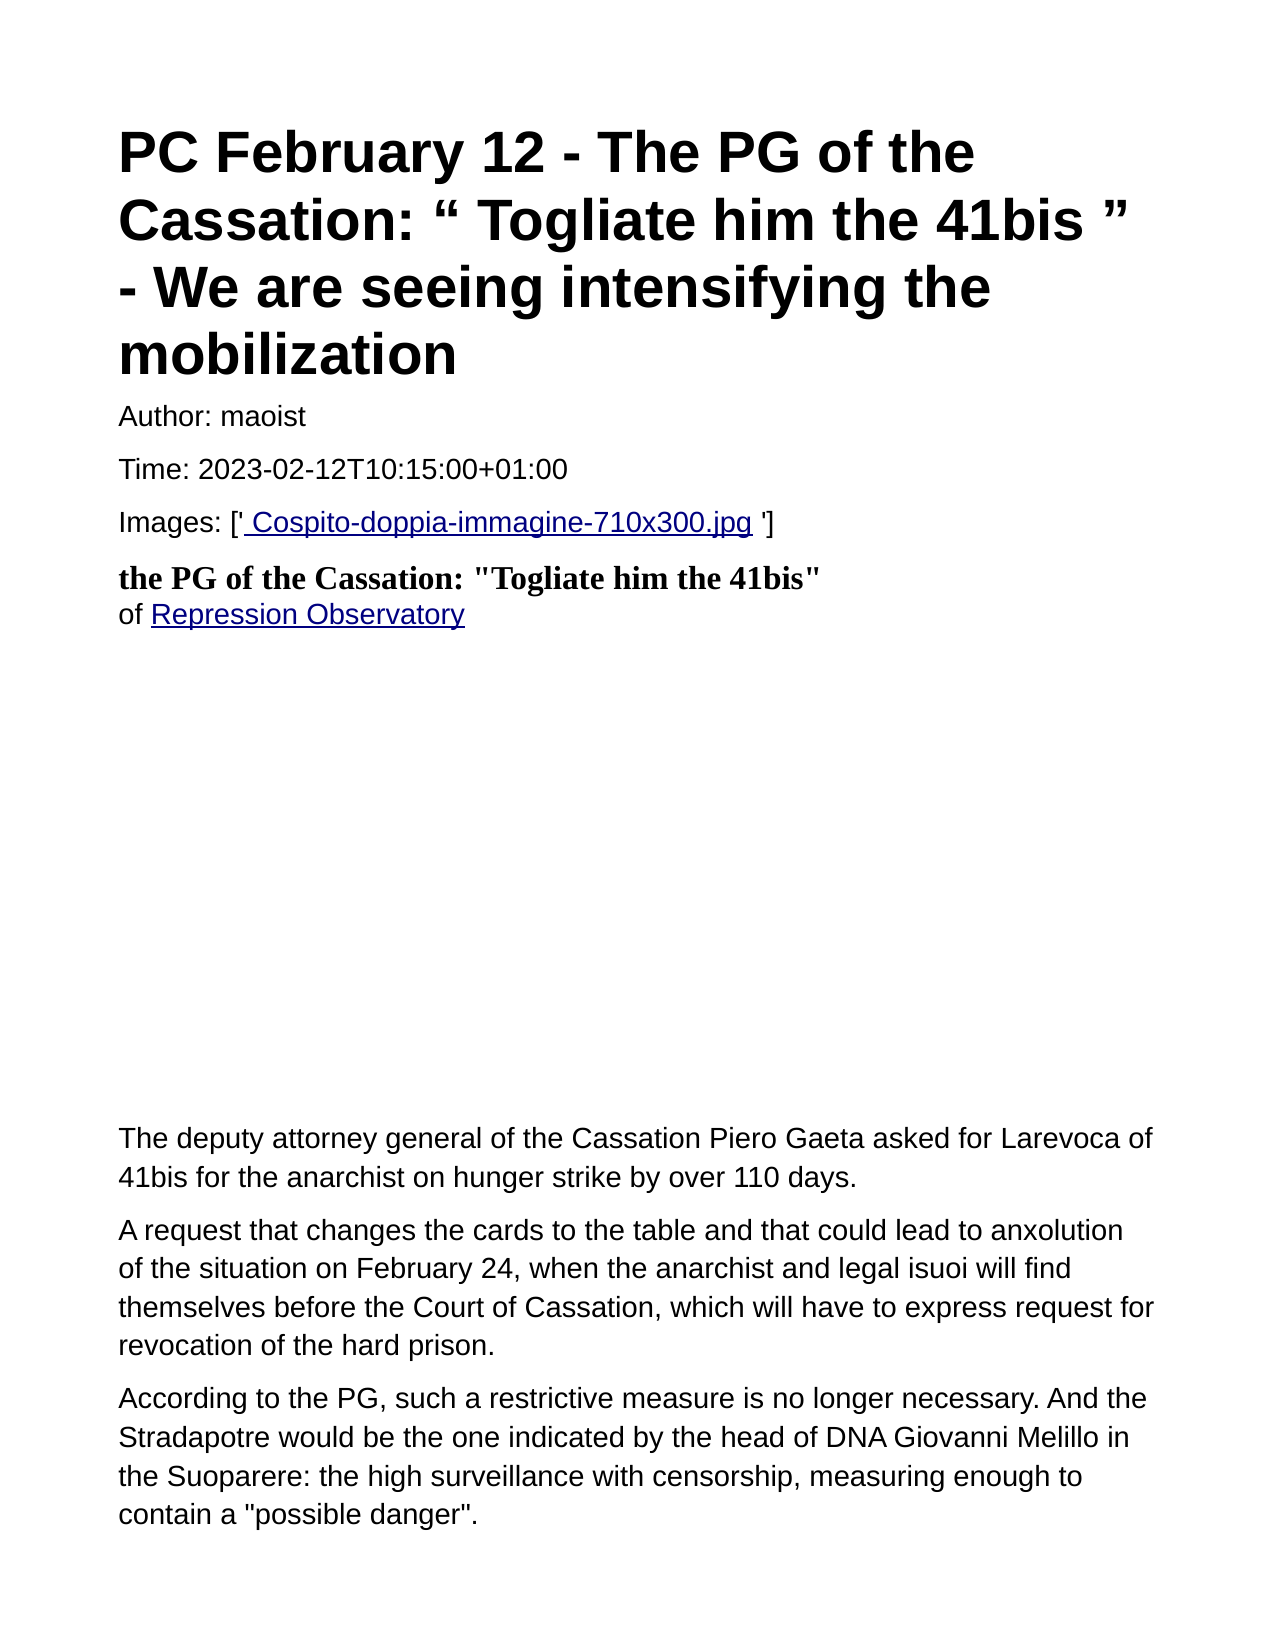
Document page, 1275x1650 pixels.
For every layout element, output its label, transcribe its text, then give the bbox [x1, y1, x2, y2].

subtitle PC February 12 - The PG of the Cassation: “ Togliate him the 41bis ” - We are seeing intensifying the mobilization [118, 118, 1157, 386]
subtitle the PG of the Cassation: "Togliate him the 41bis" [118, 558, 1157, 597]
text The deputy attorney general of the Cassation Piero Gaeta asked for Larevoca of 41bis for the anarchist on hunger strike by over 110 days. [118, 650, 1157, 1193]
text Images: [' Cospito-doppia-immagine-710x300.jpg '] [118, 505, 1157, 539]
text A request that changes the cards to the table and that could lead to anxolution of the situation on February 24, when the anarchist and legal isuoi will find themselves before the Court of Cassation, which will have to express request for revocation of the hard prison. [118, 1213, 1157, 1362]
text of Repression Observatory [118, 597, 1157, 630]
text According to the PG, such a restrictive measure is no longer necessary. And the Stradapotre would be the one indicated by the head of DNA Giovanni Melillo in the Suoparere: the high surveillance with censorship, measuring enough to contain a "possible danger". [118, 1381, 1157, 1531]
text Time: 2023-02-12T10:15:00+01:00 [118, 452, 1157, 486]
text Author: maoist [118, 399, 1157, 432]
